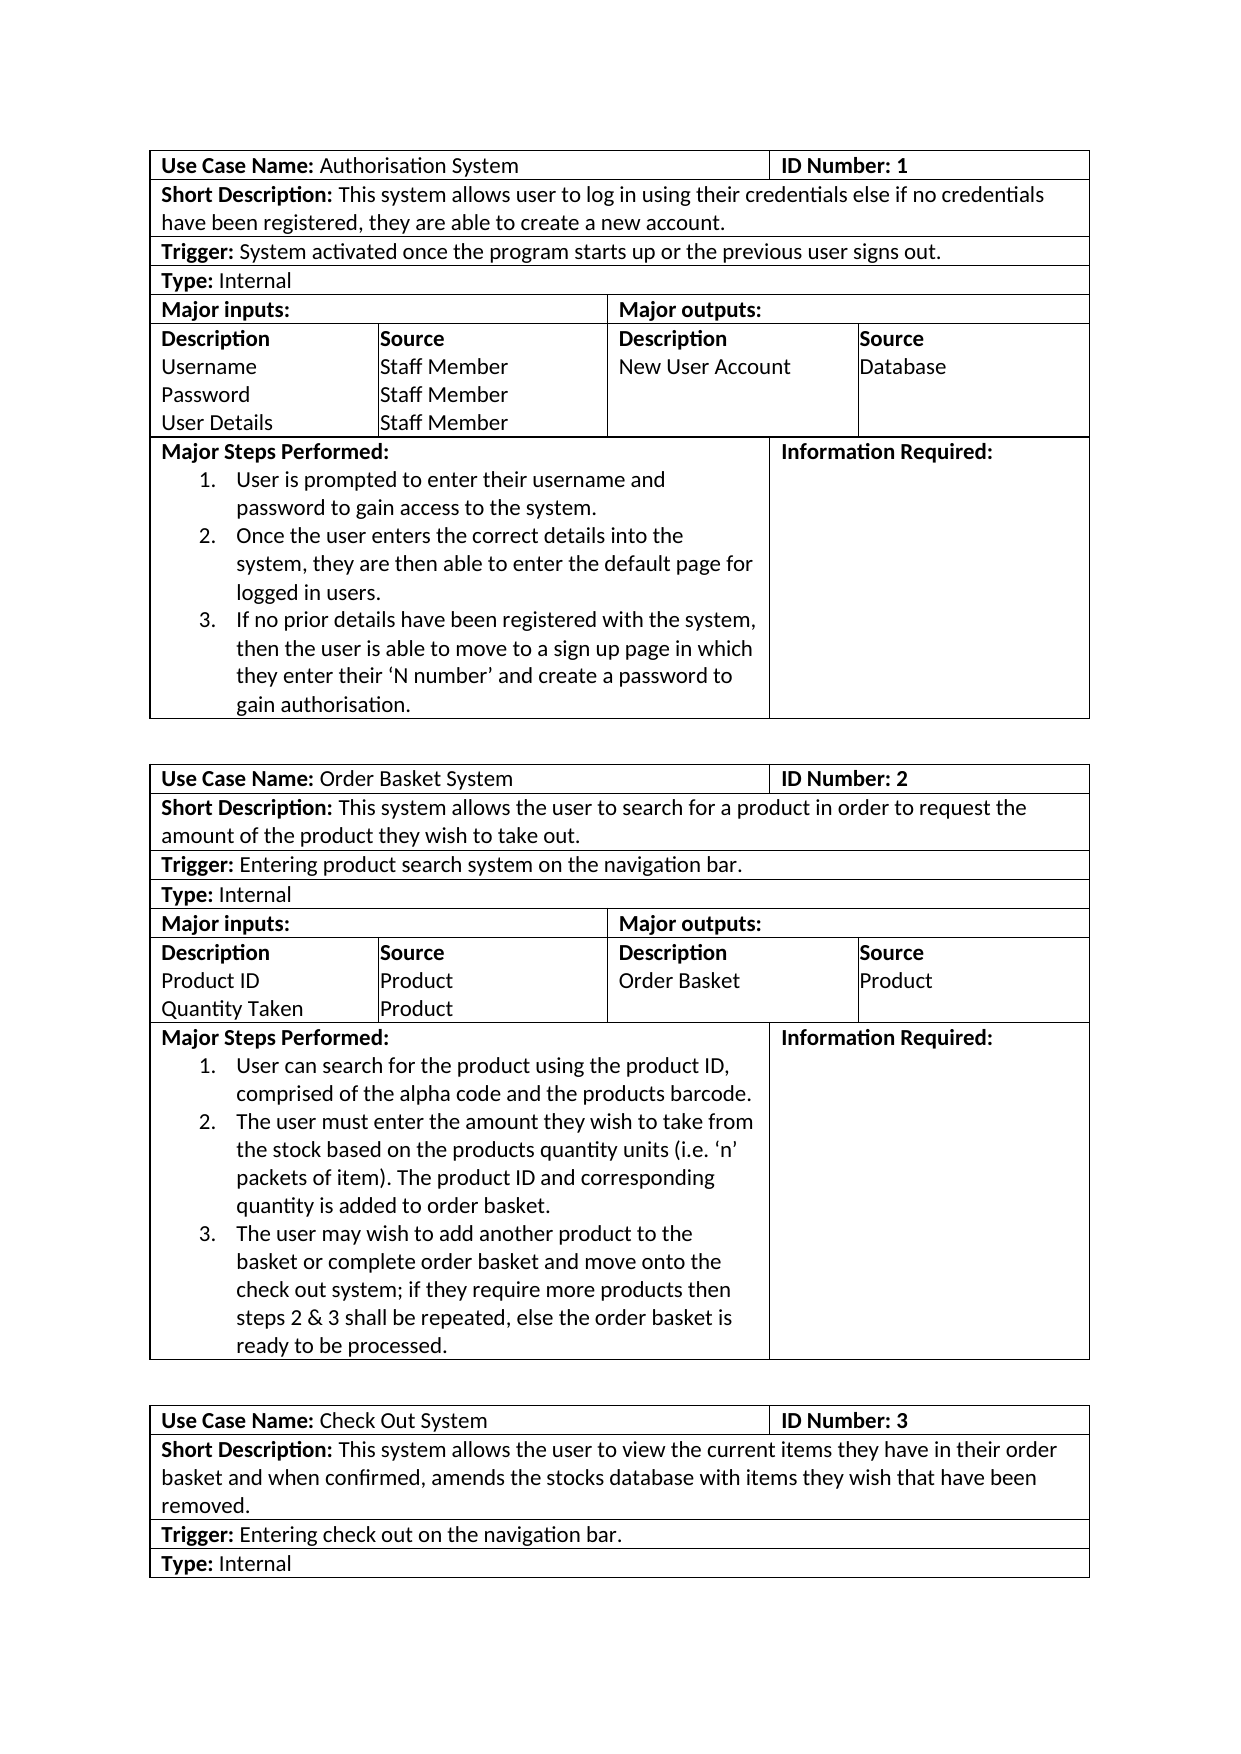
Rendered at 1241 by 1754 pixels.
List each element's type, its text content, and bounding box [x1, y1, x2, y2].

table_cell Trigger: System activated once the program starts up or the previous user signs out. [151, 237, 1089, 265]
table_cell Major Steps Performed: User can search for the product using the product ID, comprised of the alpha code and the products barcode. The user must enter the amount they wish to take from the stock based on the products quantity units (i.e. ‘n’ packets of item). The product ID and corresponding quantity is added to order basket. The user may wish to add another product to the basket or complete order basket and move onto the check out system; if they require more products then steps 2 & 3 shall be repeated, else the order basket is ready to be processed. [151, 1023, 769, 1359]
table_cell Description Product ID Quantity Taken [151, 938, 378, 1022]
table_cell Major inputs: [151, 909, 607, 937]
table_cell Information Required: [770, 438, 1089, 718]
table_cell Source Database [859, 324, 1089, 436]
table_cell Major outputs: [608, 909, 1089, 937]
table_cell Type: Internal [151, 266, 1089, 294]
table_header Use Case Name: Order Basket System [151, 765, 769, 792]
table_cell Source Product [859, 938, 1089, 1022]
table_header ID Number: 2 [770, 765, 1089, 792]
table_header ID Number: 3 [770, 1406, 1089, 1434]
table_cell Description Username Password User Details [151, 324, 378, 436]
table_cell Short Description: This system allows user to log in using their credentials else if no credentials have been registered, they are able to create a new account. [151, 180, 1089, 236]
table_cell Information Required: [770, 1023, 1089, 1359]
table_cell Source Staff Member Staff Member Staff Member [379, 324, 607, 436]
table_cell Trigger: Entering check out on the navigation bar. [151, 1520, 1089, 1548]
table_cell Description New User Account [608, 324, 858, 436]
table_cell Short Description: This system allows the user to view the current items they have in their order basket and when confirmed, amends the stocks database with items they wish that have been removed. [151, 1435, 1089, 1519]
table_header Use Case Name: Check Out System [151, 1406, 769, 1434]
table_header ID Number: 1 [770, 151, 1089, 179]
table_cell Short Description: This system allows the user to search for a product in order to request the amount of the product they wish to take out. [151, 794, 1089, 849]
table_cell Type: Internal [151, 1549, 1089, 1577]
table_cell Type: Internal [151, 880, 1089, 908]
table_header Use Case Name: Authorisation System [151, 151, 769, 179]
table_cell Major inputs: [151, 295, 607, 323]
table_cell Description Order Basket [608, 938, 858, 1022]
table_cell Major outputs: [608, 295, 1089, 323]
table_cell Major Steps Performed: User is prompted to enter their username and password to gain access to the system. Once the user enters the correct details into the system, they are then able to enter the default page for logged in users. If no prior details have been registered with the system, then the user is able to move to a sign up page in which they enter their ‘N number’ and create a password to gain authorisation. [151, 438, 769, 718]
table_cell Trigger: Entering product search system on the navigation bar. [151, 851, 1089, 879]
table_cell Source Product Product [379, 938, 607, 1022]
